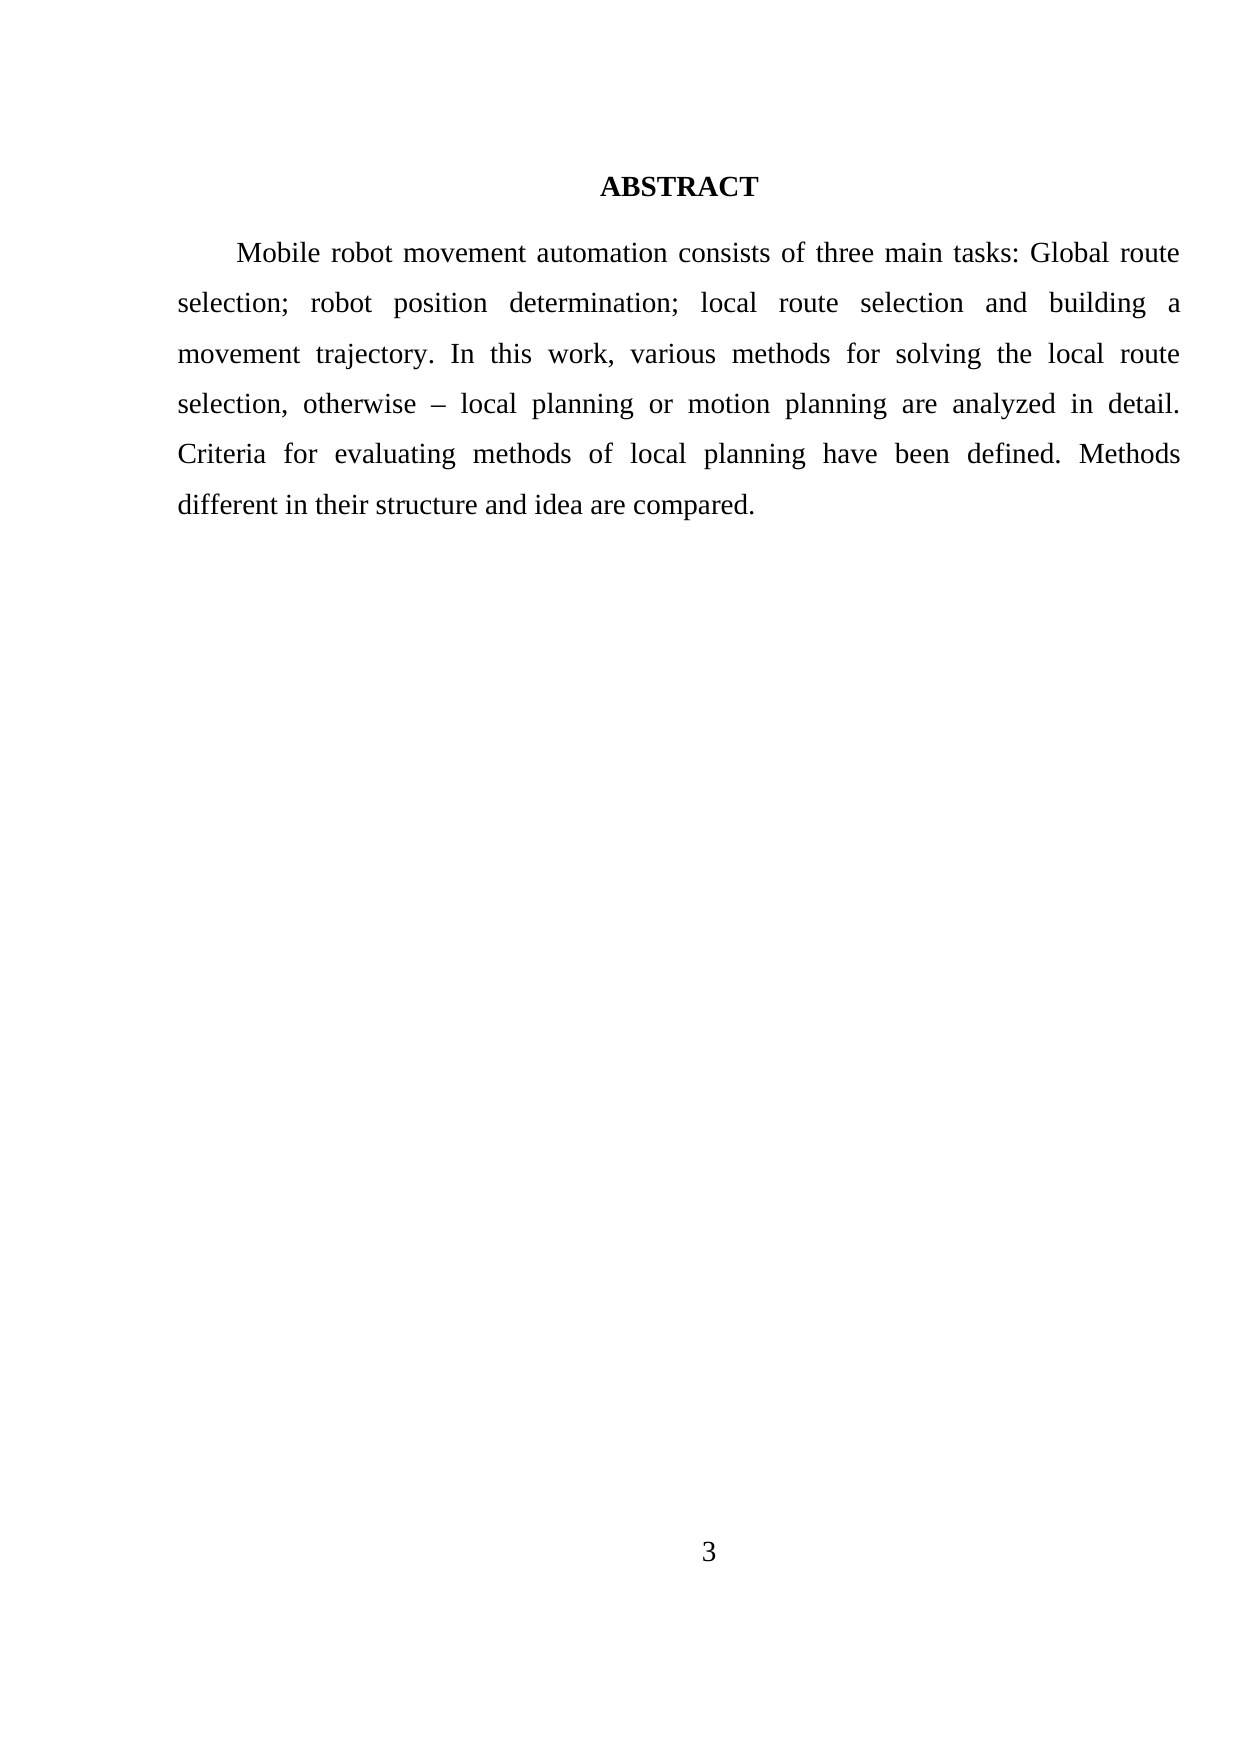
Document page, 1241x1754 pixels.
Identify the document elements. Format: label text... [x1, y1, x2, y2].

text Mobile robot movement automation consists of three main tasks: Global route selection; robot position determination; local route selection and building a movement trajectory. In this work, various methods for solving the local route selection, otherwise – local planning or motion planning are analyzed in detail. Criteria for evaluating methods of local planning have been defined. Methods different in their structure and idea are compared. [177, 235, 1181, 520]
text ABSTRACT [177, 169, 1181, 202]
